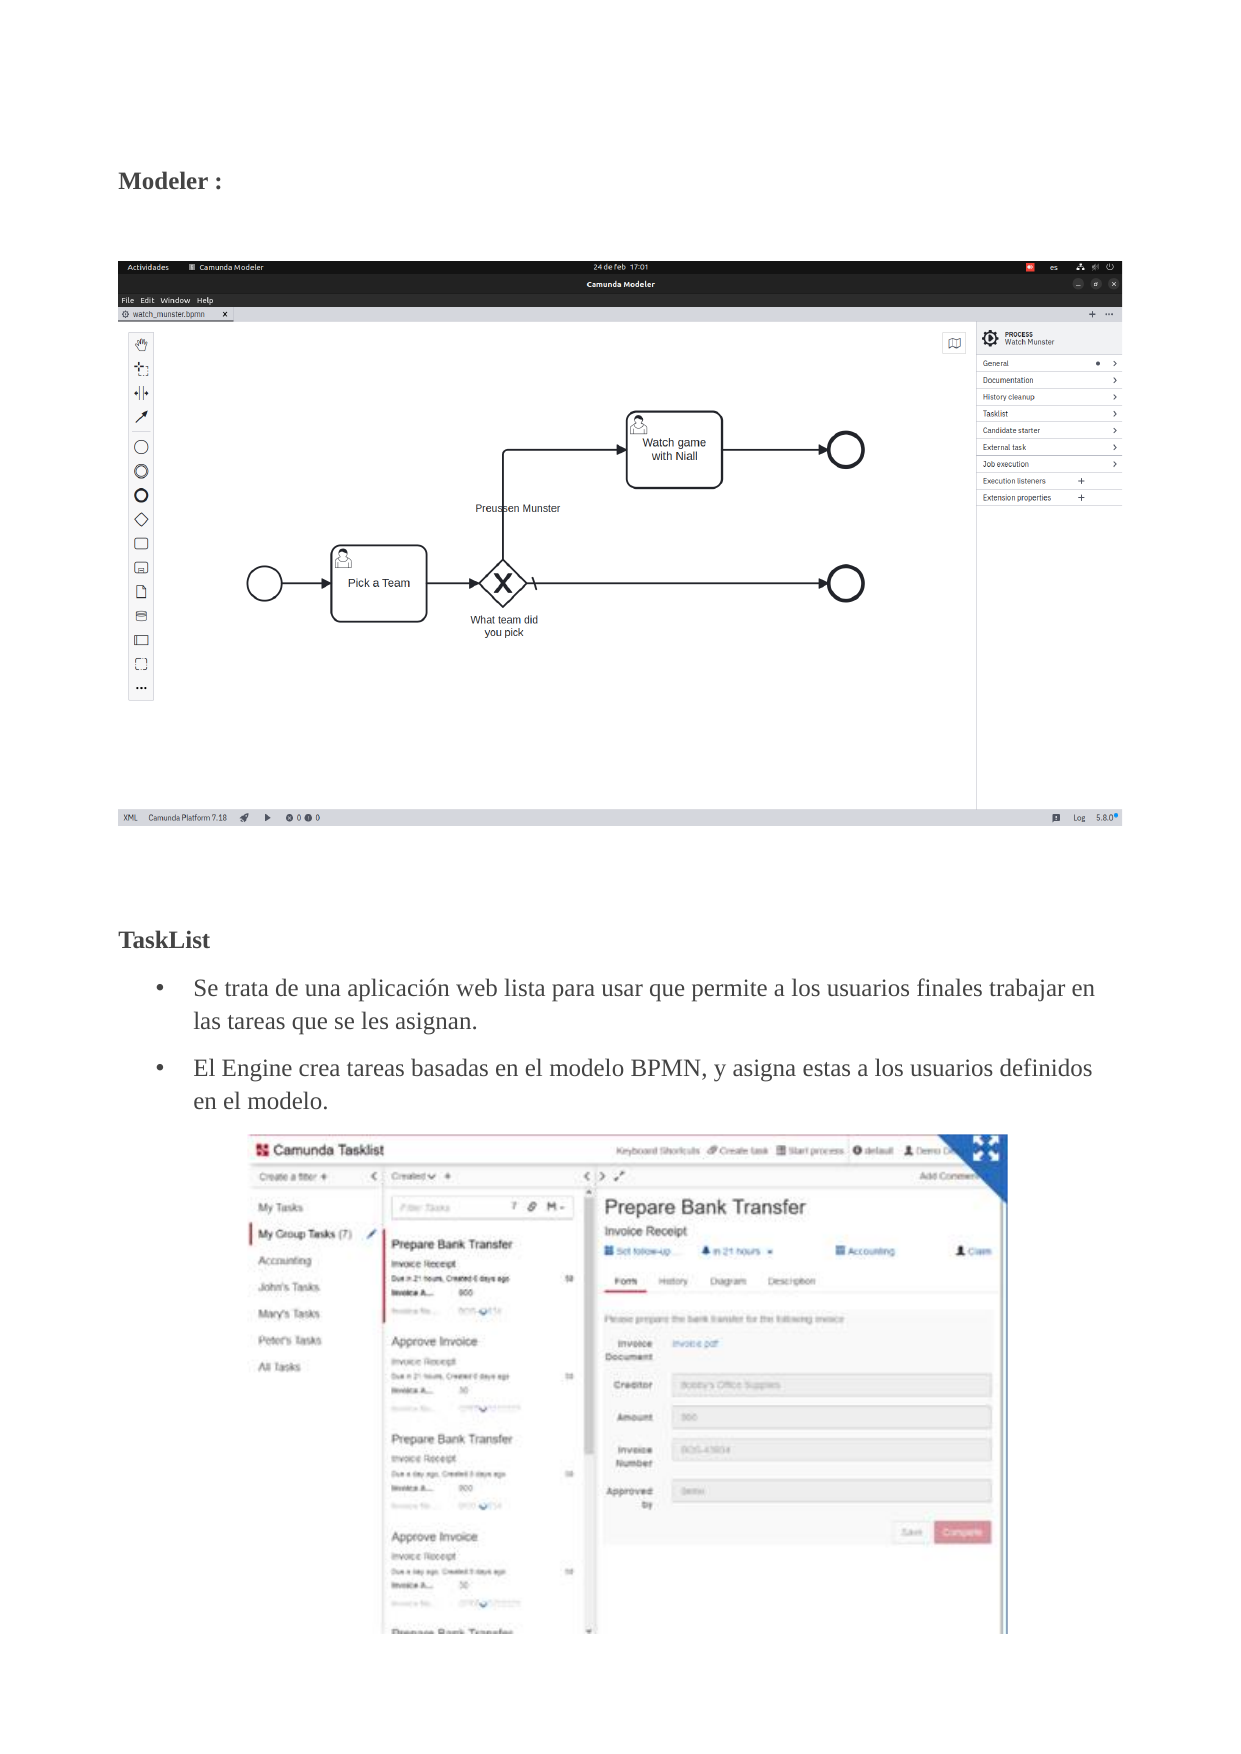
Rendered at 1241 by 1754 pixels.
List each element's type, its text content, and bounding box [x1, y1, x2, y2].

picture [118, 261, 1123, 826]
list El Engine crea tareas basadas en el modelo BPMN, y asigna estas a los usuarios definidos en el modelo. [156, 1053, 1122, 1115]
text Modeler : [118, 166, 1122, 194]
text TaskList [118, 925, 1122, 954]
list Se trata de una aplicación web lista para usar que permite a los usuarios finales trabajar en las tareas que se les asignan. [156, 973, 1122, 1034]
picture [232, 1133, 1008, 1634]
